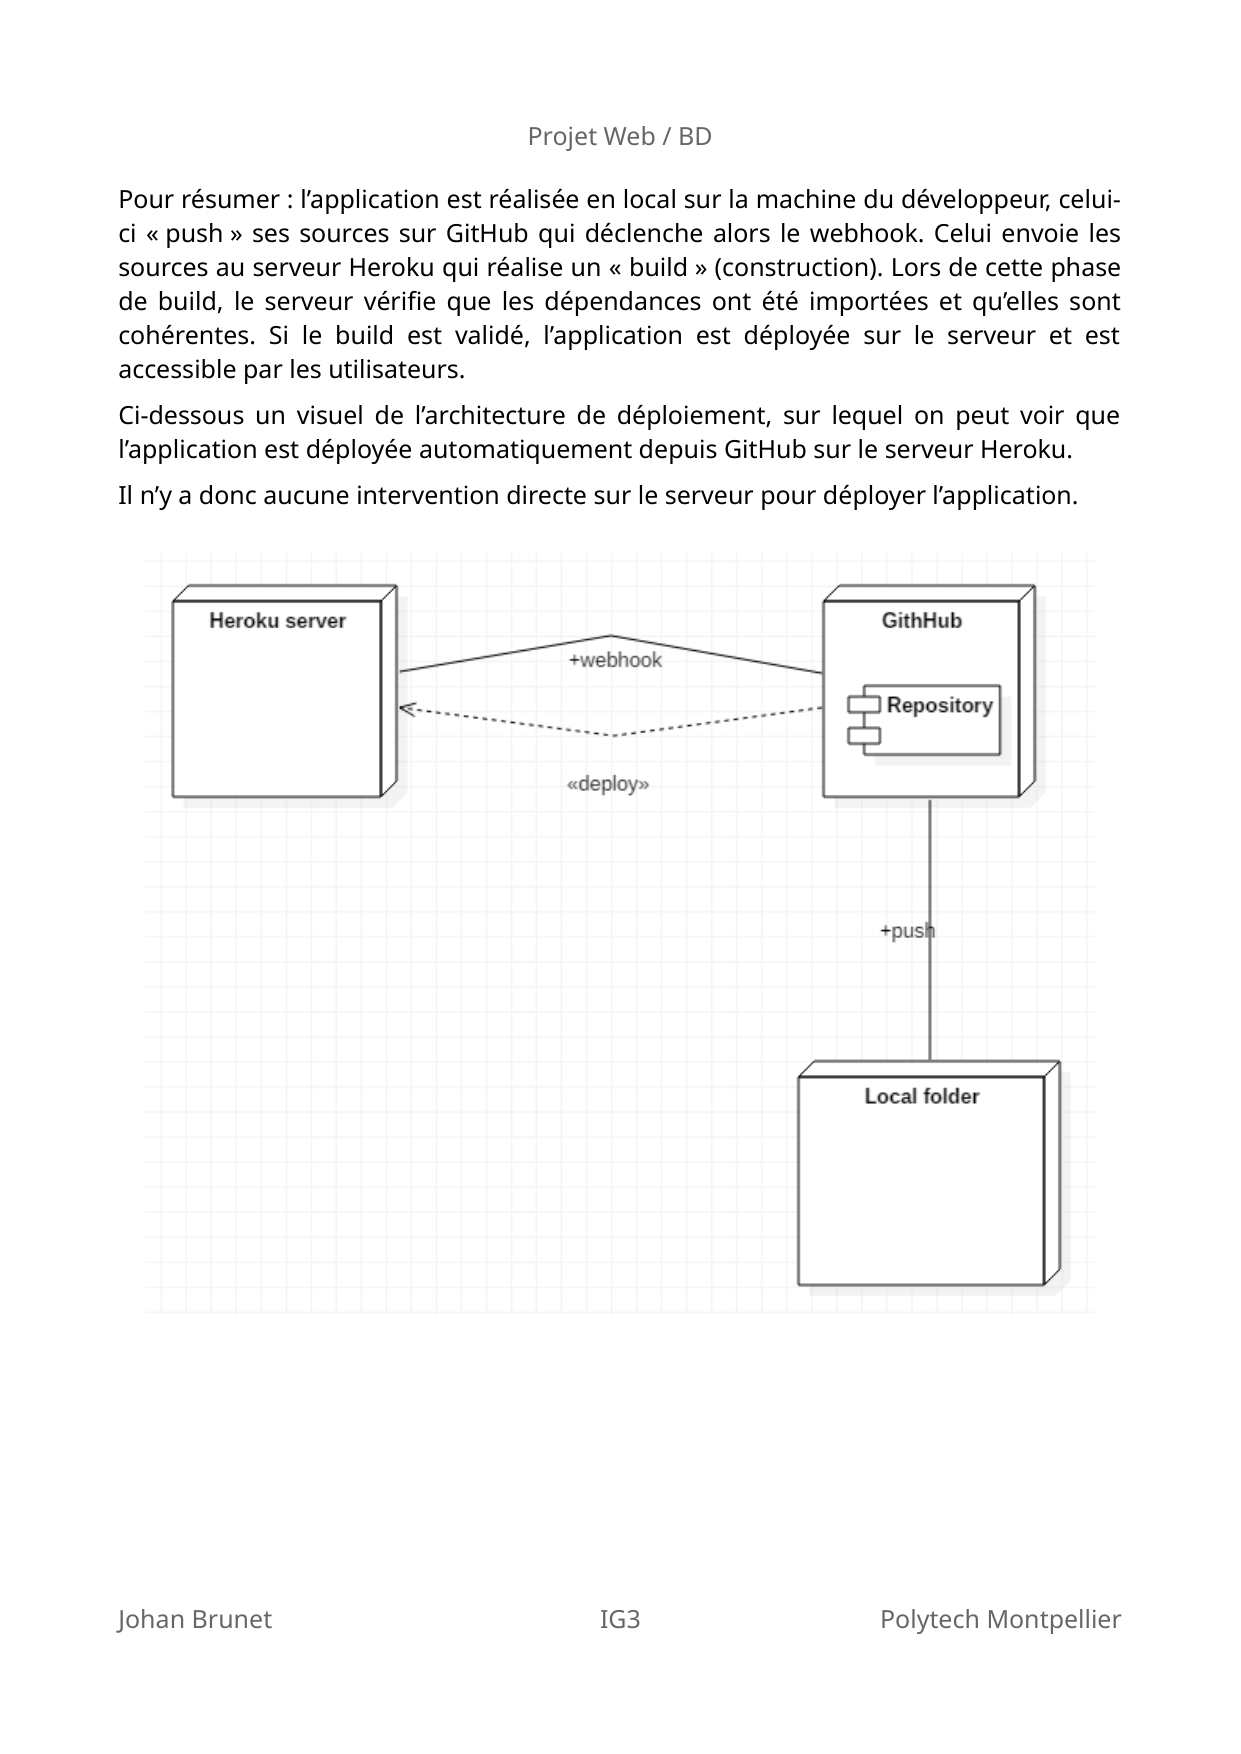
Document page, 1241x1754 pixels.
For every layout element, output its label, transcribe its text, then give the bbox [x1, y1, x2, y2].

text Ci-dessous un visuel de l’architecture de déploiement, sur lequel on peut voir que l’application est déployée automatiquement depuis GitHub sur le serveur Heroku. [118, 398, 1122, 466]
picture [145, 553, 1096, 1315]
text Pour résumer : l’application est réalisée en local sur la machine du développeur, celui-ci « push » ses sources sur GitHub qui déclenche alors le webhook. Celui envoie les sources au serveur Heroku qui réalise un « build » (construction). Lors de cette phase de build, le serveur vérifie que les dépendances ont été importées et qu’elles sont cohérentes. Si le build est validé, l’application est déployée sur le serveur et est accessible par les utilisateurs. [118, 182, 1122, 386]
text Il n’y a donc aucune intervention directe sur le serveur pour déployer l’application. [118, 478, 1122, 512]
